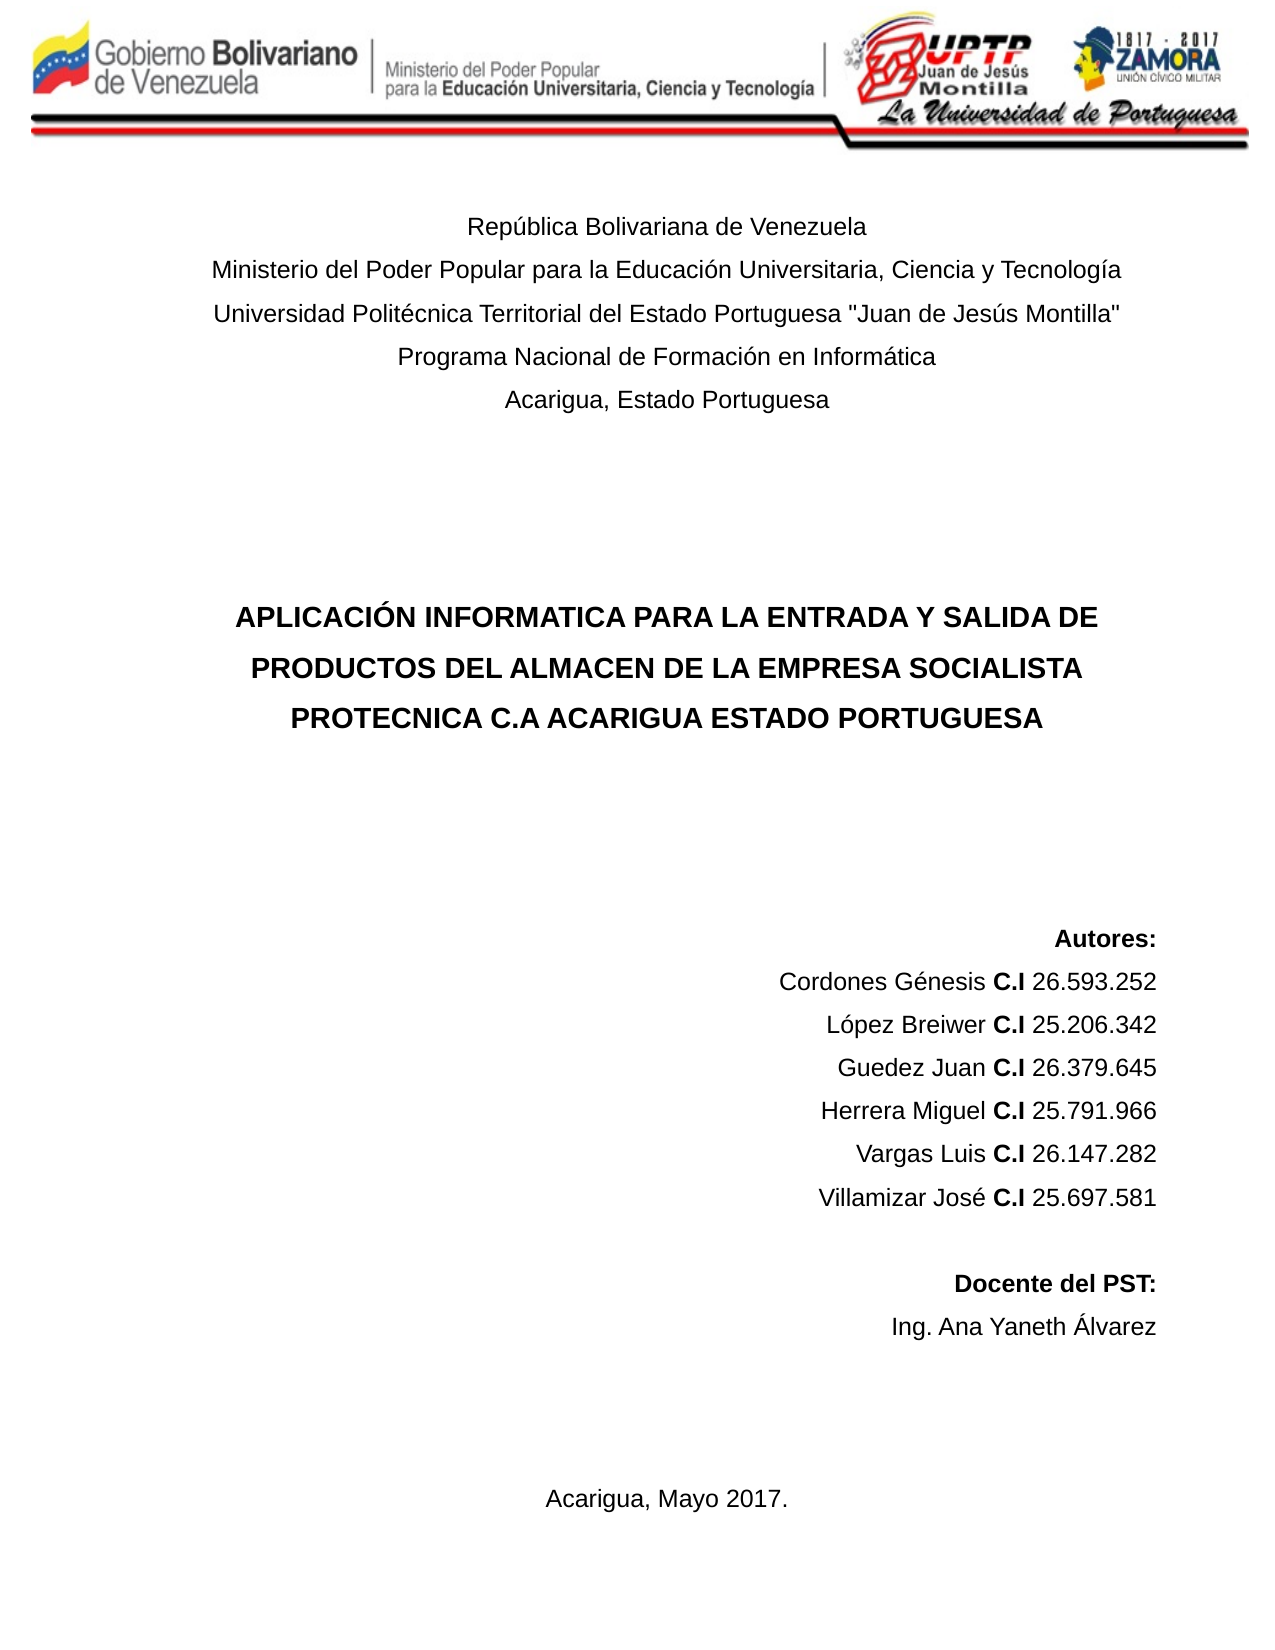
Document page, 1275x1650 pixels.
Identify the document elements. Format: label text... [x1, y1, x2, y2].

text Vargas Luis C.I 26.147.282 [177, 1139, 1157, 1168]
text Cordones Génesis C.I 26.593.252 [177, 967, 1157, 996]
text Programa Nacional de Formación en Informática [177, 342, 1157, 370]
text Autores: [177, 924, 1157, 953]
text Ministerio del Poder Popular para la Educación Universitaria, Ciencia y Tecnología [177, 255, 1157, 284]
picture [31, 6, 1249, 155]
text Herrera Miguel C.I 25.791.966 [177, 1096, 1157, 1125]
text República Bolivariana de Venezuela [177, 212, 1157, 241]
text Guedez Juan C.I 26.379.645 [177, 1053, 1157, 1082]
text Universidad Politécnica Territorial del Estado Portuguesa "Juan de Jesús Montilla" [177, 298, 1157, 327]
text Ing. Ana Yaneth Álvarez [177, 1312, 1157, 1341]
text Docente del PST: [177, 1269, 1157, 1298]
text APLICACIÓN INFORMATICA PARA LA ENTRADA Y SALIDA DE PRODUCTOS DEL ALMACEN DE LA EMPRESA SOCIALISTA PROTECNICA C.A ACARIGUA ESTADO PORTUGUESA [177, 600, 1157, 734]
text López Breiwer C.I 25.206.342 [177, 1010, 1157, 1039]
text Acarigua, Estado Portuguesa [177, 385, 1157, 413]
text Acarigua, Mayo 2017. [177, 1484, 1157, 1513]
text Villamizar José C.I 25.697.581 [177, 1183, 1157, 1211]
